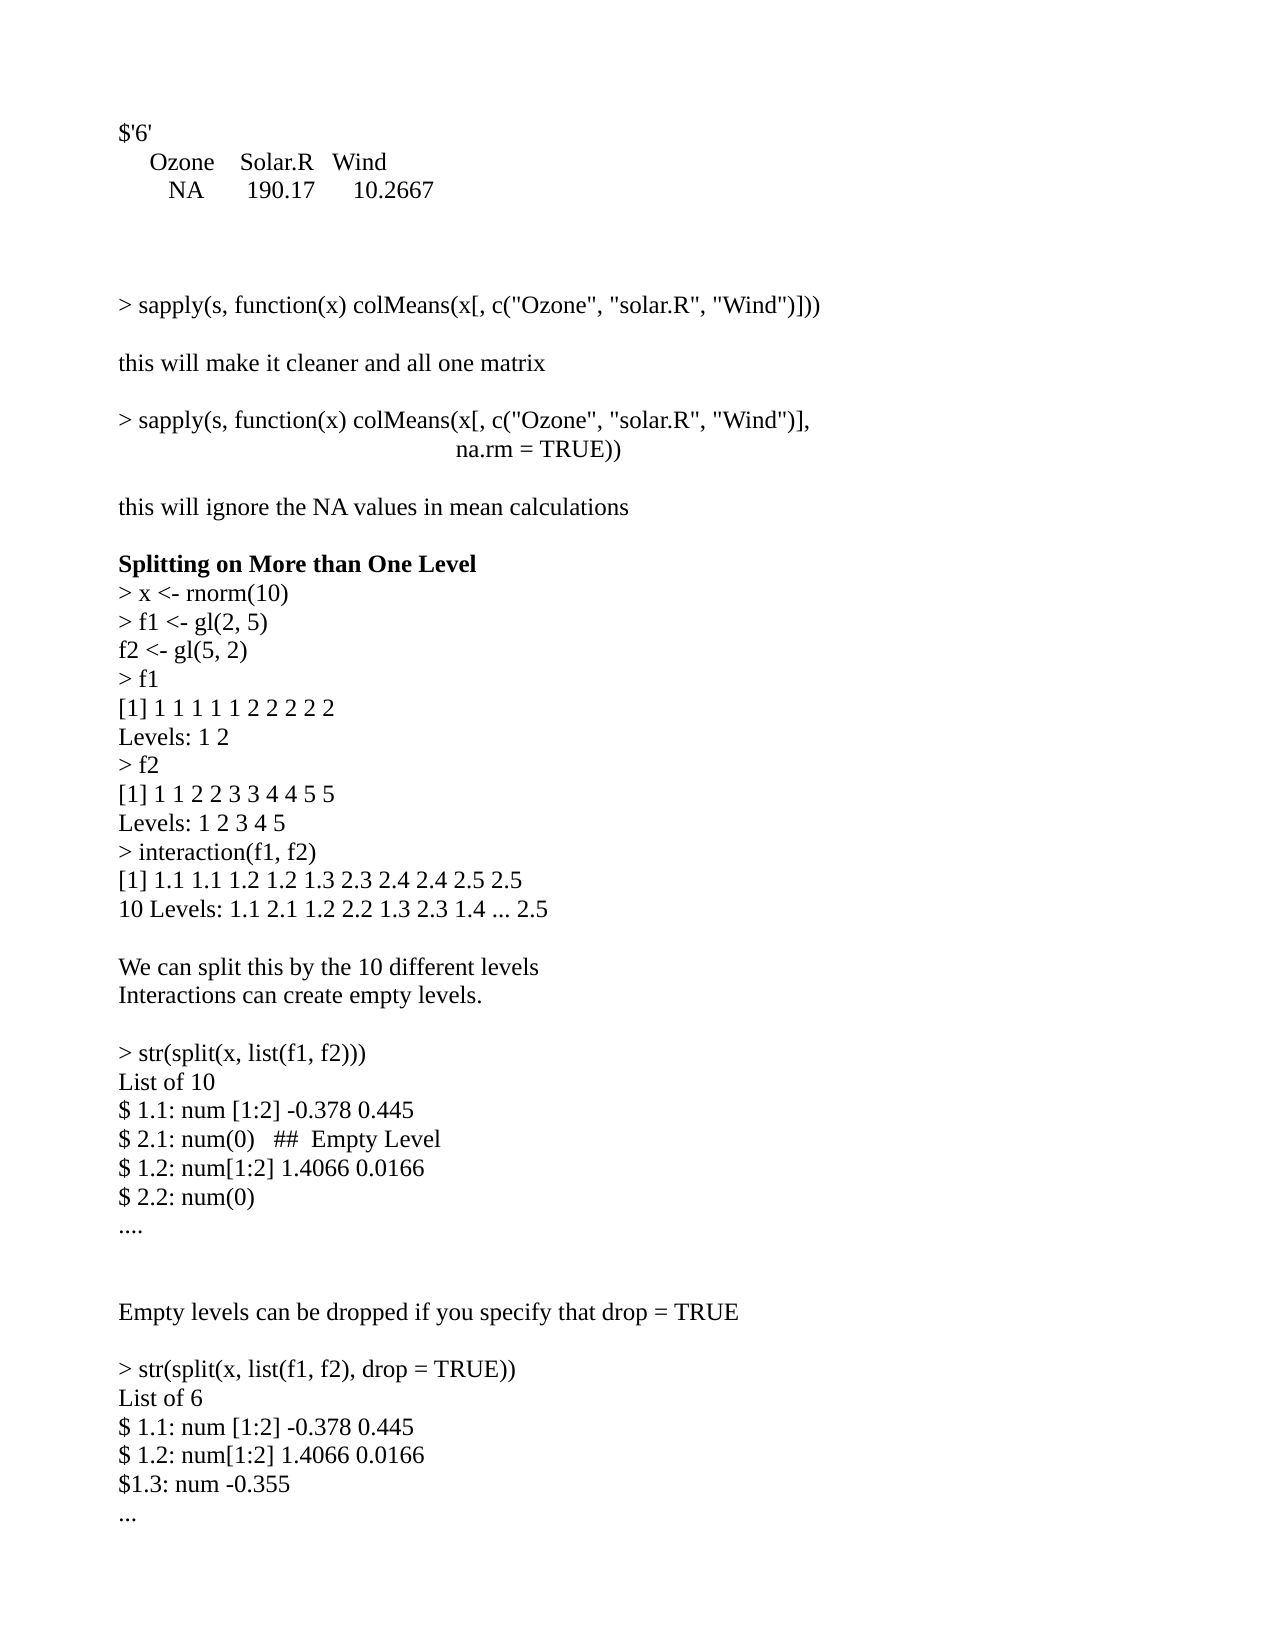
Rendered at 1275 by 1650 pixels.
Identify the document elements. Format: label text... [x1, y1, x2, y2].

text Levels: 1 2 [118, 722, 1157, 751]
text Splitting on More than One Level [118, 549, 1157, 578]
text > f1 [118, 664, 1157, 693]
text na.rm = TRUE)) [118, 434, 1157, 463]
text ... [118, 1498, 1157, 1527]
text $ 1.1: num [1:2] -0.378 0.445 [118, 1412, 1157, 1441]
text > x <- rnorm(10) [118, 578, 1157, 607]
text > sapply(s, function(x) colMeans(x[, c("Ozone", "solar.R", "Wind")], [118, 406, 1157, 434]
text $ 1.1: num [1:2] -0.378 0.445 [118, 1096, 1157, 1124]
text > interaction(f1, f2) [118, 837, 1157, 866]
text > sapply(s, function(x) colMeans(x[, c("Ozone", "solar.R", "Wind")])) [118, 291, 1157, 319]
text We can split this by the 10 different levels [118, 952, 1157, 981]
text $ 2.1: num(0) ## Empty Level [118, 1124, 1157, 1153]
text NA 190.17 10.2667 [118, 176, 1157, 204]
text List of 6 [118, 1383, 1157, 1412]
text > f1 <- gl(2, 5) [118, 607, 1157, 636]
text > str(split(x, list(f1, f2))) [118, 1038, 1157, 1067]
text > f2 [118, 751, 1157, 779]
text > str(split(x, list(f1, f2), drop = TRUE)) [118, 1354, 1157, 1383]
text Levels: 1 2 3 4 5 [118, 808, 1157, 837]
text [1] 1.1 1.1 1.2 1.2 1.3 2.3 2.4 2.4 2.5 2.5 [118, 866, 1157, 894]
text $ 1.2: num[1:2] 1.4066 0.0166 [118, 1441, 1157, 1469]
text Empty levels can be dropped if you specify that drop = TRUE [118, 1297, 1157, 1326]
text $ 2.2: num(0) [118, 1182, 1157, 1211]
text .... [118, 1211, 1157, 1239]
text this will ignore the NA values in mean calculations [118, 492, 1157, 521]
text Ozone Solar.R Wind [118, 147, 1157, 176]
text [1] 1 1 2 2 3 3 4 4 5 5 [118, 779, 1157, 808]
text List of 10 [118, 1067, 1157, 1096]
text f2 <- gl(5, 2) [118, 636, 1157, 664]
text 10 Levels: 1.1 2.1 1.2 2.2 1.3 2.3 1.4 ... 2.5 [118, 894, 1157, 923]
text $'6' [118, 118, 1157, 147]
text $ 1.2: num[1:2] 1.4066 0.0166 [118, 1153, 1157, 1182]
text this will make it cleaner and all one matrix [118, 348, 1157, 377]
text Interactions can create empty levels. [118, 981, 1157, 1009]
text $1.3: num -0.355 [118, 1469, 1157, 1498]
text [1] 1 1 1 1 1 2 2 2 2 2 [118, 693, 1157, 722]
